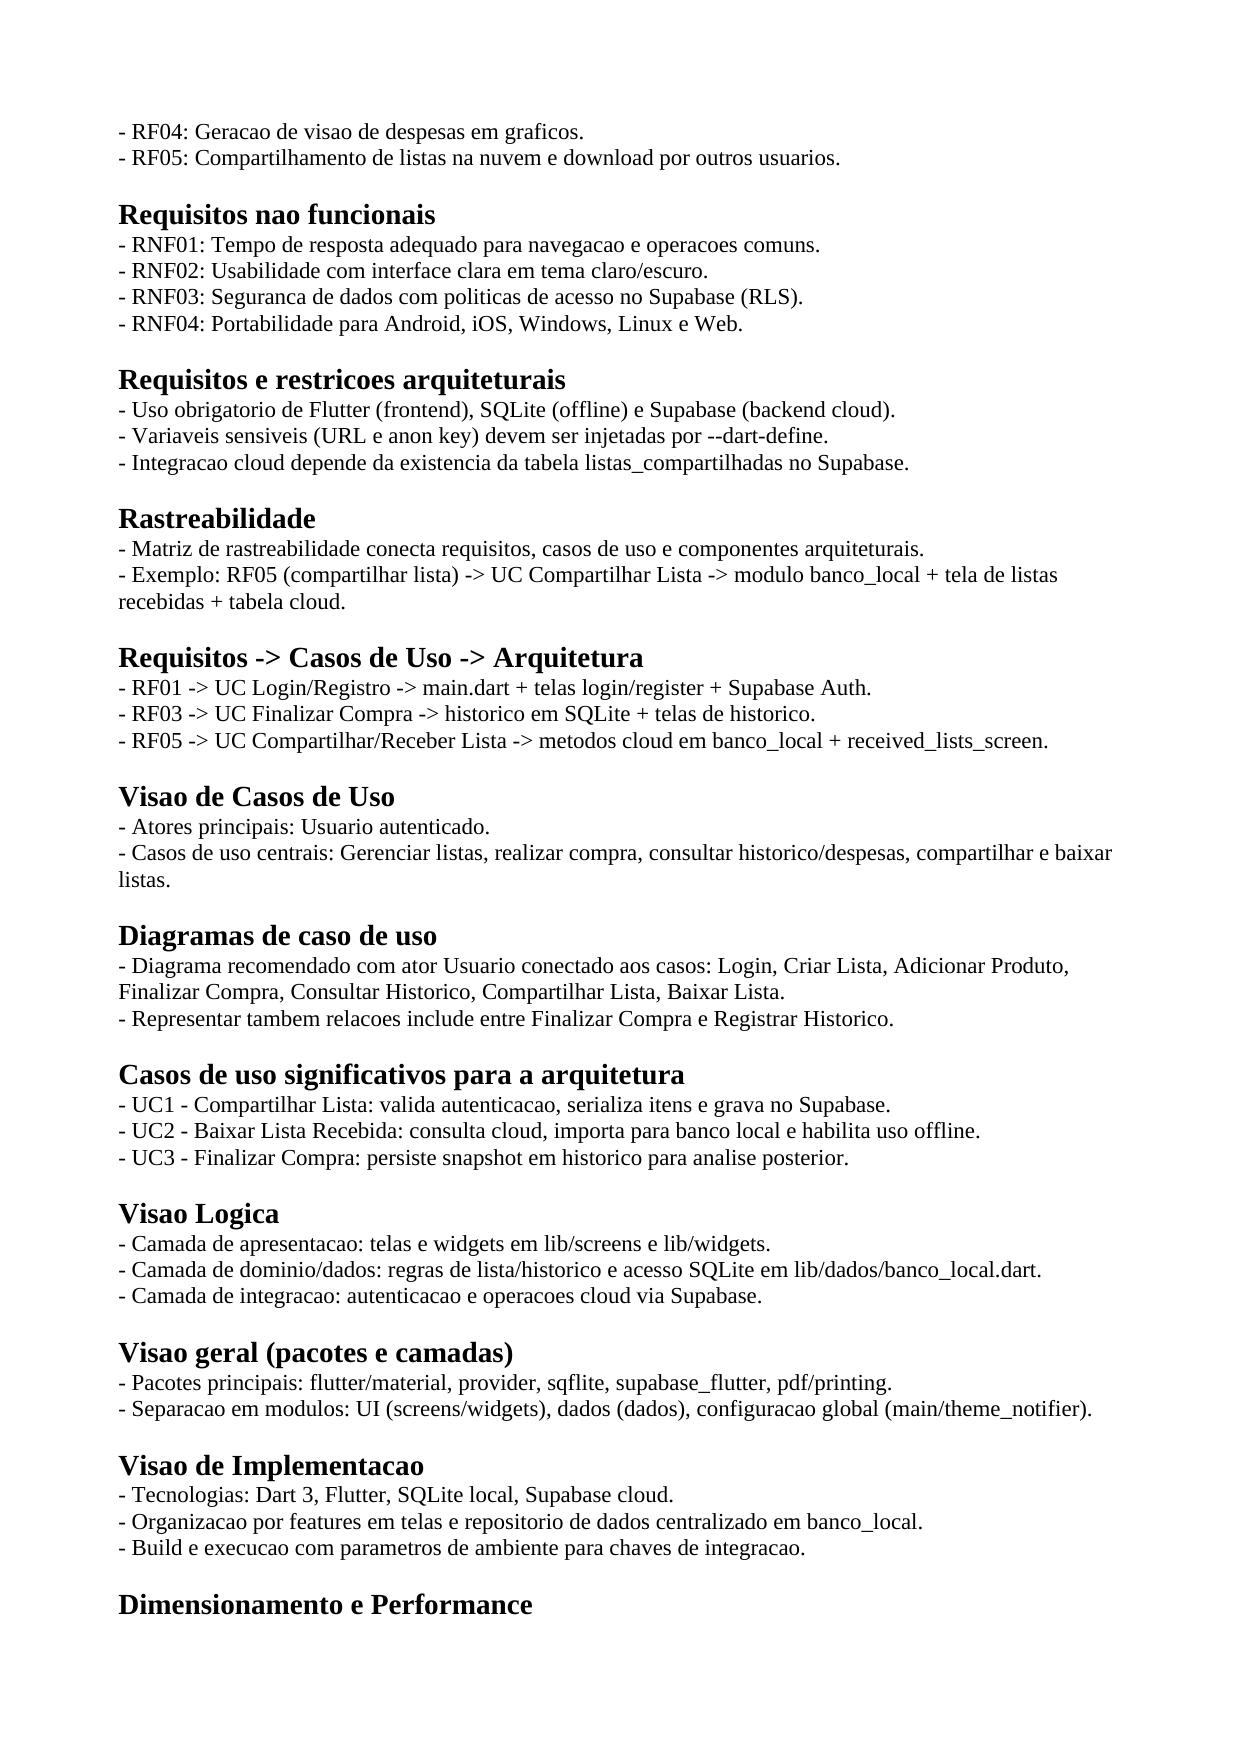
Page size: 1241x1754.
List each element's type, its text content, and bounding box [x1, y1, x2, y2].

text - Organizacao por features em telas e repositorio de dados centralizado em banco_local. [118, 1508, 1122, 1534]
text Requisitos -> Casos de Uso -> Arquitetura [118, 640, 1122, 674]
text - RF04: Geracao de visao de despesas em graficos. [118, 118, 1122, 144]
text - Diagrama recomendado com ator Usuario conectado aos casos: Login, Criar Lista, Adicionar Produto, Finalizar Compra, Consultar Historico, Compartilhar Lista, Baixar Lista. [118, 952, 1122, 1004]
text Rastreabilidade [118, 501, 1122, 535]
text - Camada de apresentacao: telas e widgets em lib/screens e lib/widgets. [118, 1230, 1122, 1256]
text Requisitos e restricoes arquiteturais [118, 362, 1122, 396]
text - Atores principais: Usuario autenticado. [118, 813, 1122, 839]
text - Representar tambem relacoes include entre Finalizar Compra e Registrar Historico. [118, 1004, 1122, 1031]
text - Pacotes principais: flutter/material, provider, sqflite, supabase_flutter, pdf/printing. [118, 1369, 1122, 1395]
text - RF03 -> UC Finalizar Compra -> historico em SQLite + telas de historico. [118, 700, 1122, 727]
text - Build e execucao com parametros de ambiente para chaves de integracao. [118, 1534, 1122, 1560]
text - UC1 - Compartilhar Lista: valida autenticacao, serializa itens e grava no Supabase. [118, 1091, 1122, 1117]
text Requisitos nao funcionais [118, 197, 1122, 231]
text - Exemplo: RF05 (compartilhar lista) -> UC Compartilhar Lista -> modulo banco_local + tela de listas recebidas + tabela cloud. [118, 561, 1122, 614]
text - UC3 - Finalizar Compra: persiste snapshot em historico para analise posterior. [118, 1143, 1122, 1170]
text - RF05: Compartilhamento de listas na nuvem e download por outros usuarios. [118, 144, 1122, 171]
text - RNF02: Usabilidade com interface clara em tema claro/escuro. [118, 257, 1122, 283]
text Casos de uso significativos para a arquitetura [118, 1057, 1122, 1091]
text - Separacao em modulos: UI (screens/widgets), dados (dados), configuracao global (main/theme_notifier). [118, 1395, 1122, 1421]
text - Integracao cloud depende da existencia da tabela listas_compartilhadas no Supabase. [118, 449, 1122, 475]
text - Uso obrigatorio de Flutter (frontend), SQLite (offline) e Supabase (backend cloud). [118, 396, 1122, 422]
text Diagramas de caso de uso [118, 918, 1122, 952]
text Visao de Implementacao [118, 1448, 1122, 1481]
text - UC2 - Baixar Lista Recebida: consulta cloud, importa para banco local e habilita uso offline. [118, 1117, 1122, 1143]
text Visao Logica [118, 1196, 1122, 1230]
text - RNF04: Portabilidade para Android, iOS, Windows, Linux e Web. [118, 310, 1122, 336]
text - RF05 -> UC Compartilhar/Receber Lista -> metodos cloud em banco_local + received_lists_screen. [118, 727, 1122, 753]
text - RNF01: Tempo de resposta adequado para navegacao e operacoes comuns. [118, 231, 1122, 257]
text - Camada de dominio/dados: regras de lista/historico e acesso SQLite em lib/dados/banco_local.dart. [118, 1256, 1122, 1282]
text Dimensionamento e Performance [118, 1587, 1122, 1620]
text - Matriz de rastreabilidade conecta requisitos, casos de uso e componentes arquiteturais. [118, 535, 1122, 561]
text Visao de Casos de Uso [118, 779, 1122, 813]
text - Camada de integracao: autenticacao e operacoes cloud via Supabase. [118, 1282, 1122, 1309]
text Visao geral (pacotes e camadas) [118, 1335, 1122, 1369]
text - RF01 -> UC Login/Registro -> main.dart + telas login/register + Supabase Auth. [118, 674, 1122, 700]
text - Variaveis sensiveis (URL e anon key) devem ser injetadas por --dart-define. [118, 422, 1122, 449]
text - Tecnologias: Dart 3, Flutter, SQLite local, Supabase cloud. [118, 1481, 1122, 1508]
text - Casos de uso centrais: Gerenciar listas, realizar compra, consultar historico/despesas, compartilhar e baixar listas. [118, 839, 1122, 892]
text - RNF03: Seguranca de dados com politicas de acesso no Supabase (RLS). [118, 283, 1122, 310]
